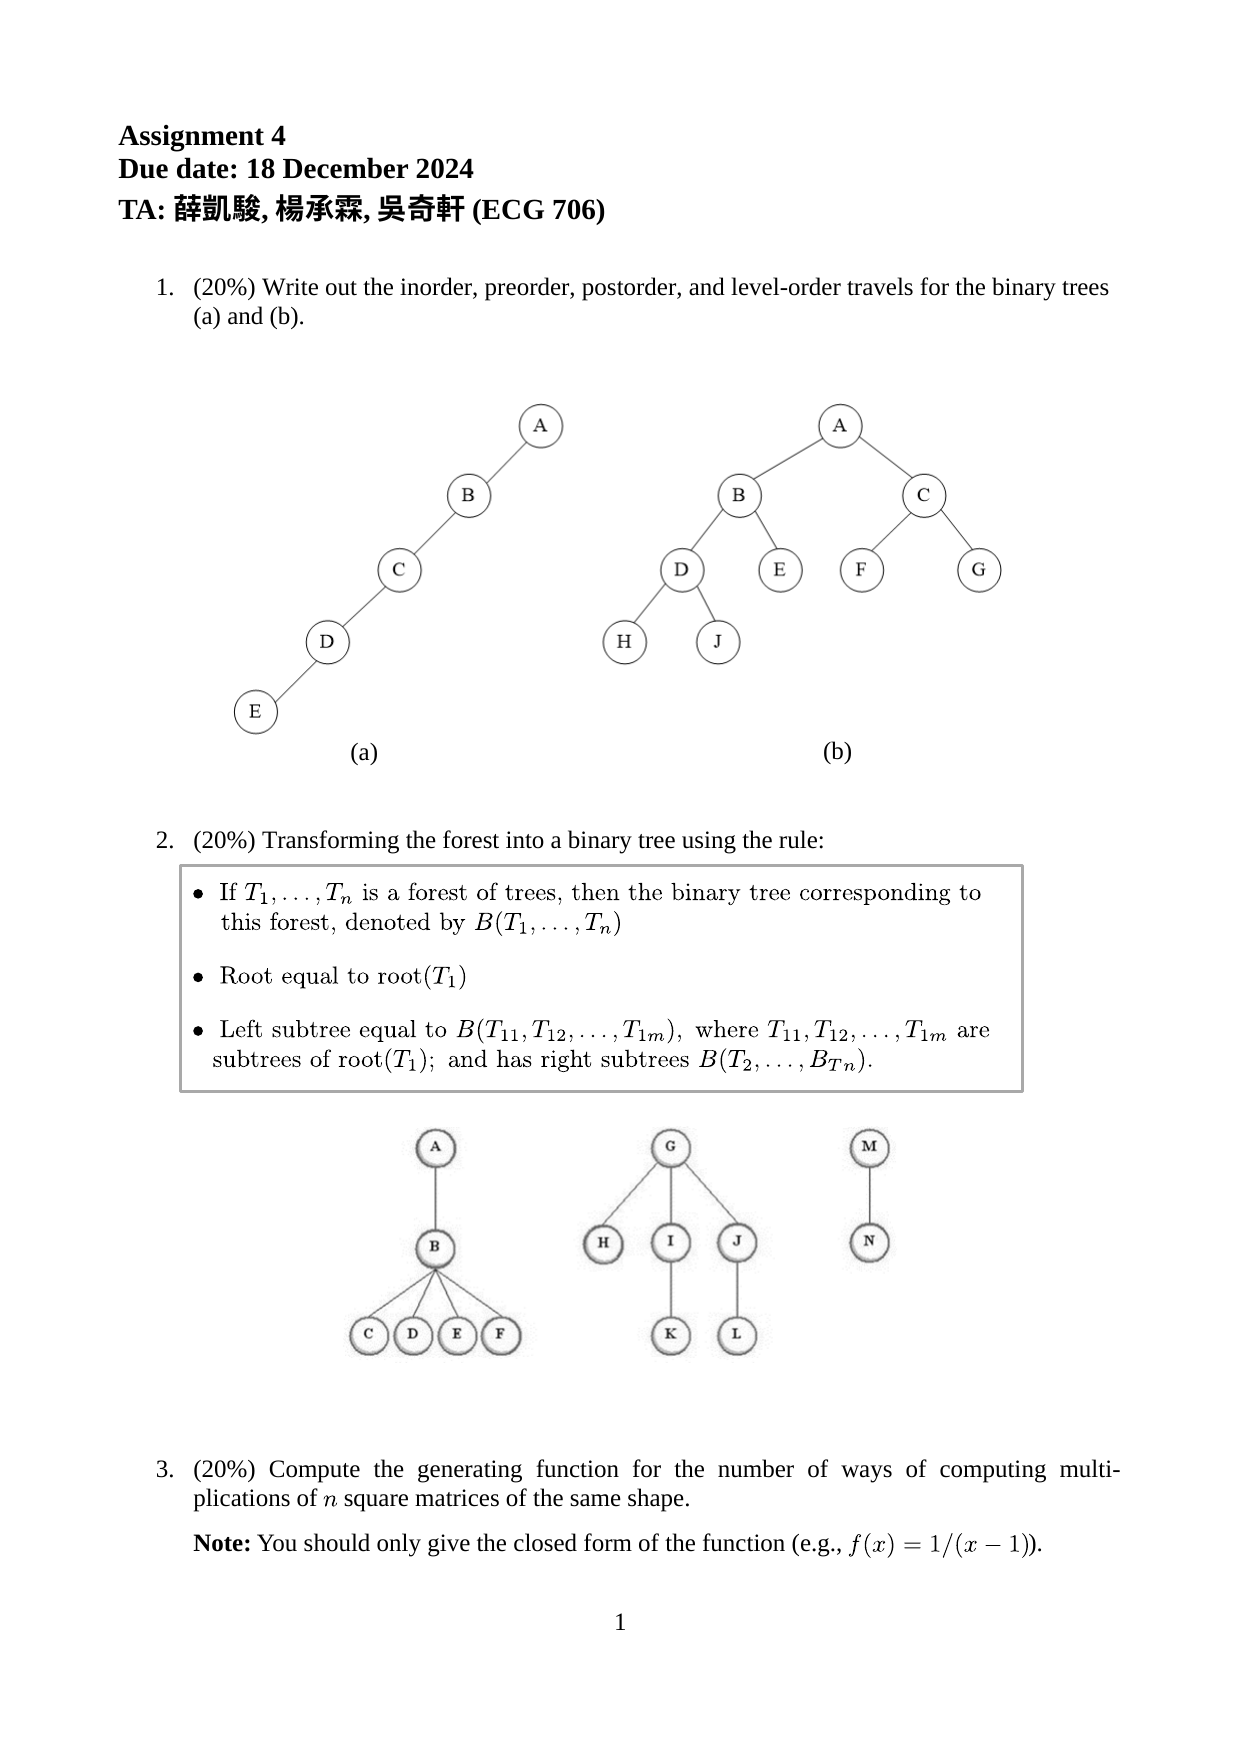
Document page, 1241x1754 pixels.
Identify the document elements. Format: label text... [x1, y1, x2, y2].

text Due date: 18 December 2024 [118, 152, 1122, 185]
list (20%) Transforming the forest into a binary tree using the rule: [156, 825, 1122, 1073]
list (20%) Compute the generating function for the number of ways of computing multi-plications of square matrices of the same shape. [156, 1454, 1122, 1512]
text TA: 薛凱駿, 楊承霖, 吳奇軒 (ECG 706) [118, 185, 1122, 227]
list (20%) Write out the inorder, preorder, postorder, and level-order travels for the binary trees (a) and (b). [156, 272, 1122, 359]
text Assignment 4 [118, 118, 1122, 152]
picture [341, 1121, 899, 1363]
picture [232, 378, 1008, 779]
list Note: You should only give the closed form of the function (e.g., ). [156, 1528, 1122, 1558]
